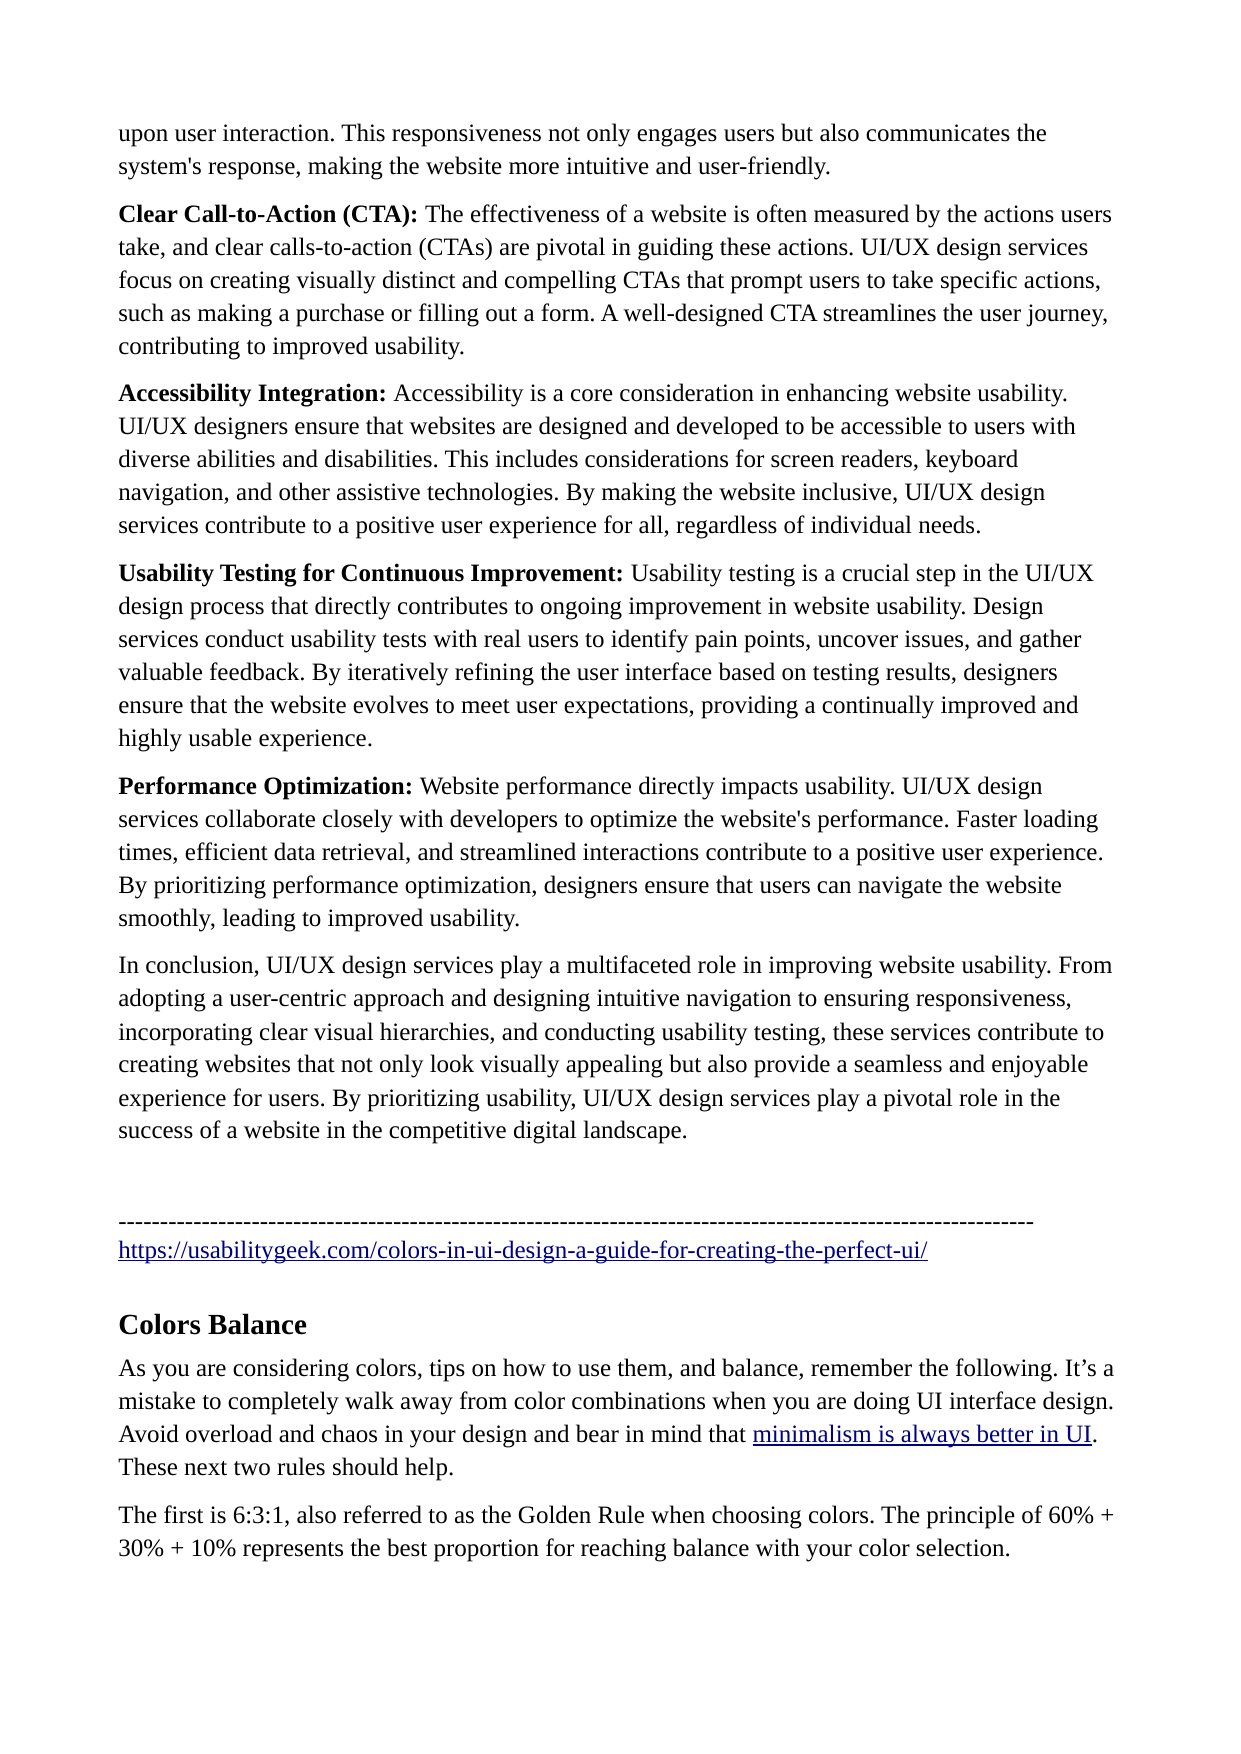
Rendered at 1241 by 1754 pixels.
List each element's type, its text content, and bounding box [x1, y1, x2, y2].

text upon user interaction. This responsiveness not only engages users but also communicates the system's response, making the website more intuitive and user-friendly. [118, 118, 1122, 180]
subtitle Colors Balance [118, 1307, 1122, 1341]
text Clear Call-to-Action (CTA): The effectiveness of a website is often measured by the actions users take, and clear calls-to-action (CTAs) are pivotal in guiding these actions. UI/UX design services focus on creating visually distinct and compelling CTAs that prompt users to take specific actions, such as making a purchase or filling out a form. A well-designed CTA streamlines the user journey, contributing to improved usability. [118, 199, 1122, 359]
text Accessibility Integration: Accessibility is a core consideration in enhancing website usability. UI/UX designers ensure that websites are designed and developed to be accessible to users with diverse abilities and disabilities. This includes considerations for screen readers, keyboard navigation, and other assistive technologies. By making the website inclusive, UI/UX design services contribute to a positive user experience for all, regardless of individual needs. [118, 378, 1122, 539]
text -------------------------------------------------------------------------------------------------------------- [118, 1206, 1122, 1235]
text Performance Optimization: Website performance directly impacts usability. UI/UX design services collaborate closely with developers to optimize the website's performance. Faster loading times, efficient data retrieval, and streamlined interactions contribute to a positive user experience. By prioritizing performance optimization, designers ensure that users can navigate the website smoothly, leading to improved usability. [118, 771, 1122, 932]
text Usability Testing for Continuous Improvement: Usability testing is a crucial step in the UI/UX design process that directly contributes to ongoing improvement in website usability. Design services conduct usability tests with real users to identify pain points, uncover issues, and gather valuable feedback. By iteratively refining the user interface based on testing results, designers ensure that the website evolves to meet user expectations, providing a continually improved and highly usable experience. [118, 558, 1122, 752]
text As you are considering colors, tips on how to use them, and balance, remember the following. It’s a mistake to completely walk away from color combinations when you are doing UI interface design. Avoid overload and chaos in your design and bear in mind that minimalism is always better in UI. These next two rules should help. [118, 1353, 1122, 1481]
text In conclusion, UI/UX design services play a multifaceted role in improving website usability. From adopting a user-centric approach and designing intuitive navigation to ensuring responsiveness, incorporating clear visual hierarchies, and conducting usability testing, these services contribute to creating websites that not only look visually appealing but also provide a seamless and enjoyable experience for users. By prioritizing usability, UI/UX design services play a pivotal role in the success of a website in the competitive digital landscape. [118, 951, 1122, 1144]
text The first is 6:3:1, also referred to as the Golden Rule when choosing colors. The principle of 60% + 30% + 10% represents the best proportion for reaching balance with your color selection. [118, 1500, 1122, 1561]
text https://usabilitygeek.com/colors-in-ui-design-a-guide-for-creating-the-perfect-ui/ [118, 1235, 1122, 1264]
